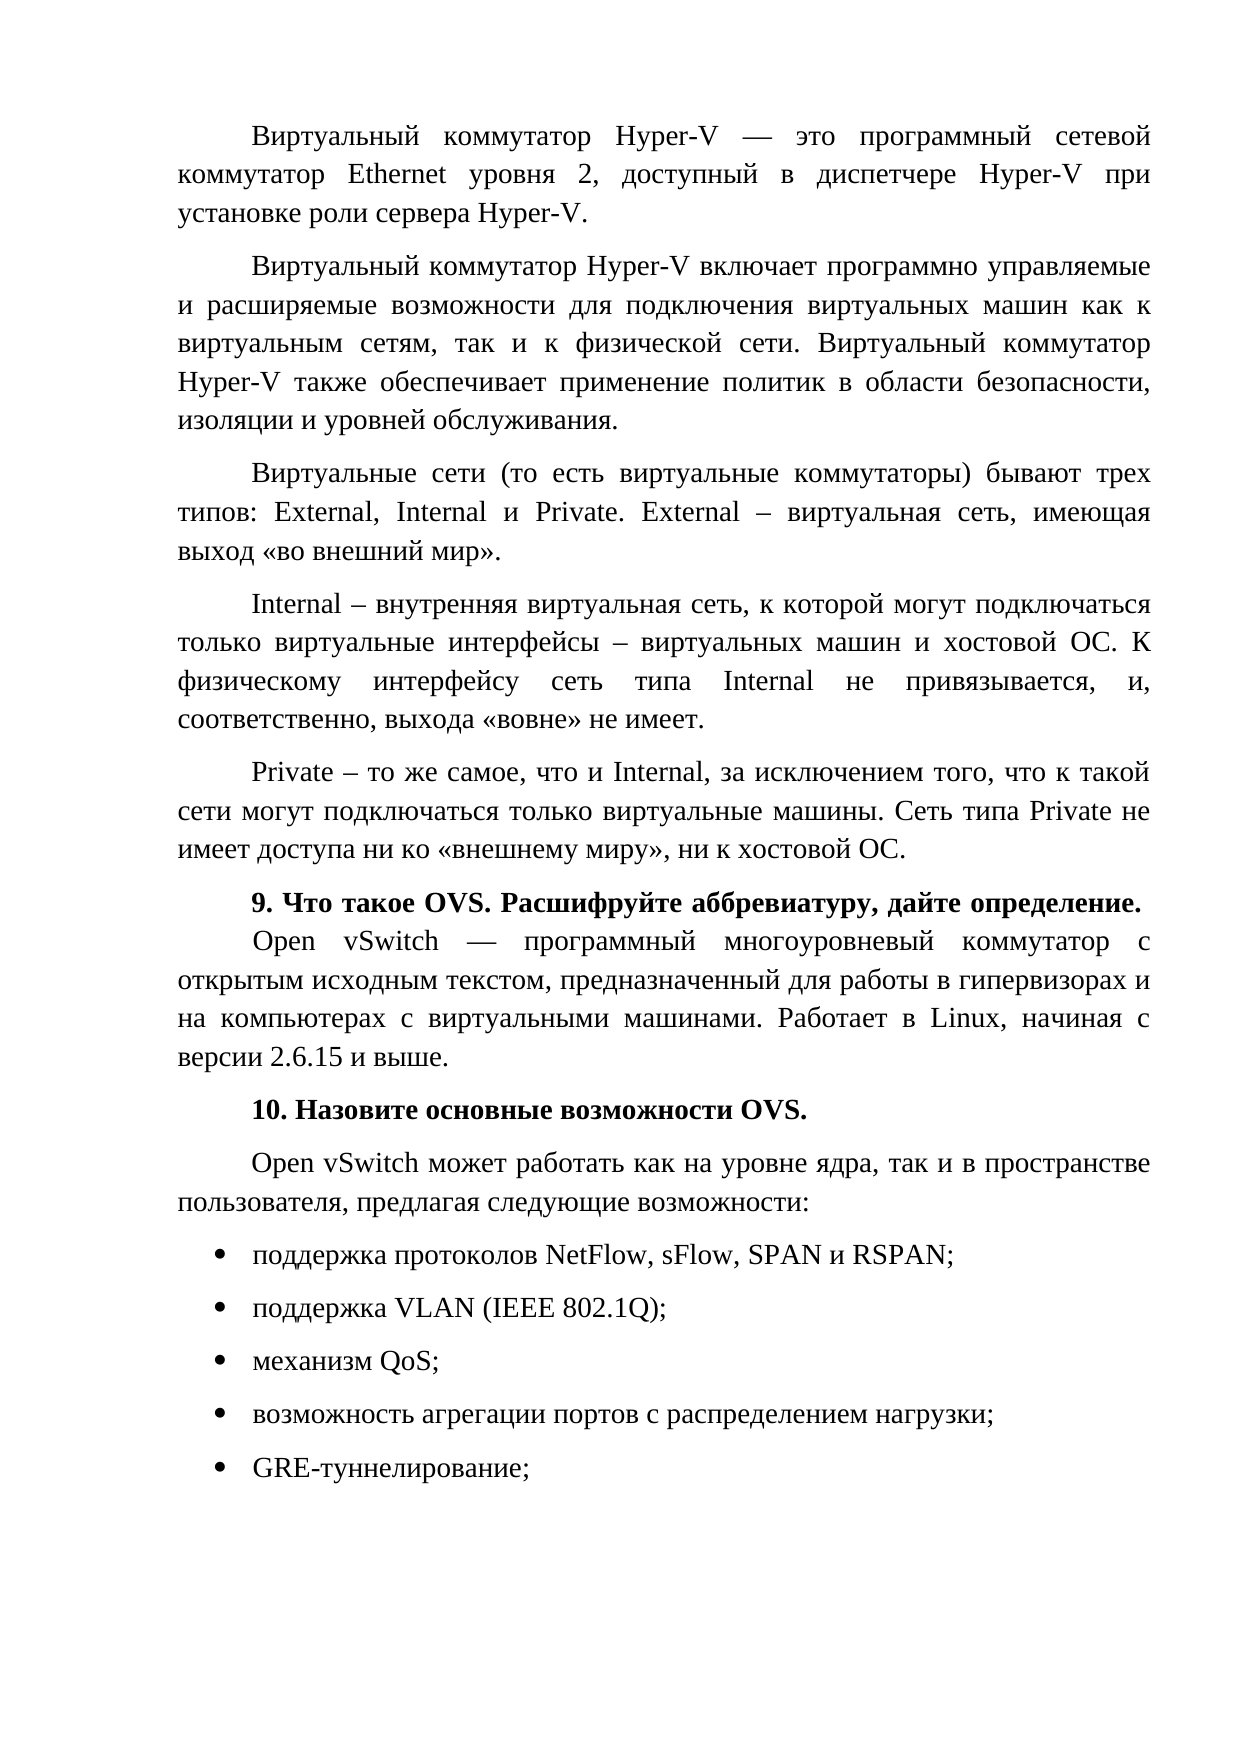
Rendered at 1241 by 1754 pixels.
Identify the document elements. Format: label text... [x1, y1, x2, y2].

list возможность агрегации портов с распределением нагрузки; [215, 1397, 1152, 1430]
text Виртуальные сети (то есть виртуальные коммутаторы) бывают трех типов: External, Internal и Private. External – виртуальная сеть, имеющая выход «во внешний мир». [177, 456, 1152, 566]
list поддержка VLAN (IEEE 802.1Q); [215, 1290, 1152, 1324]
text Виртуальный коммутатор Hyper-V — это программный сетевой коммутатор Ethernet уровня 2, доступный в диспетчере Hyper-V при установке роли сервера Hyper-V. [177, 118, 1152, 229]
text 9. Что такое OVS. Расшифруйте аббревиатуру, дайте определение. Open vSwitch — программный многоуровневый коммутатор с открытым исходным текстом, предназначенный для работы в гипервизорах и на компьютерах с виртуальными машинами. Работает в Linux, начиная с версии 2.6.15 и выше. [177, 885, 1152, 1072]
list механизм QoS; [215, 1343, 1152, 1377]
text Private – то же самое, что и Internal, за исключением того, что к такой сети могут подключаться только виртуальные машины. Сеть типа Private не имеет доступа ни ко «внешнему миру», ни к хостовой ОС. [177, 754, 1152, 865]
list GRE-туннелирование; [215, 1450, 1152, 1483]
list поддержка протоколов NetFlow, sFlow, SPAN и RSPAN; [215, 1237, 1152, 1271]
text Виртуальный коммутатор Hyper-V включает программно управляемые и расширяемые возможности для подключения виртуальных машин как к виртуальным сетям, так и к физической сети. Виртуальный коммутатор Hyper-V также обеспечивает применение политик в области безопасности, изоляции и уровней обслуживания. [177, 248, 1152, 436]
text Internal – внутренняя виртуальная сеть, к которой могут подключаться только виртуальные интерфейсы – виртуальных машин и хостовой ОС. К физическому интерфейсу сеть типа Internal не привязывается, и, соответственно, выхода «вовне» не имеет. [177, 586, 1152, 735]
text 10. Назовите основные возможности OVS. [177, 1092, 1152, 1126]
text Open vSwitch может работать как на уровне ядра, так и в пространстве пользователя, предлагая следующие возможности: [177, 1145, 1152, 1217]
